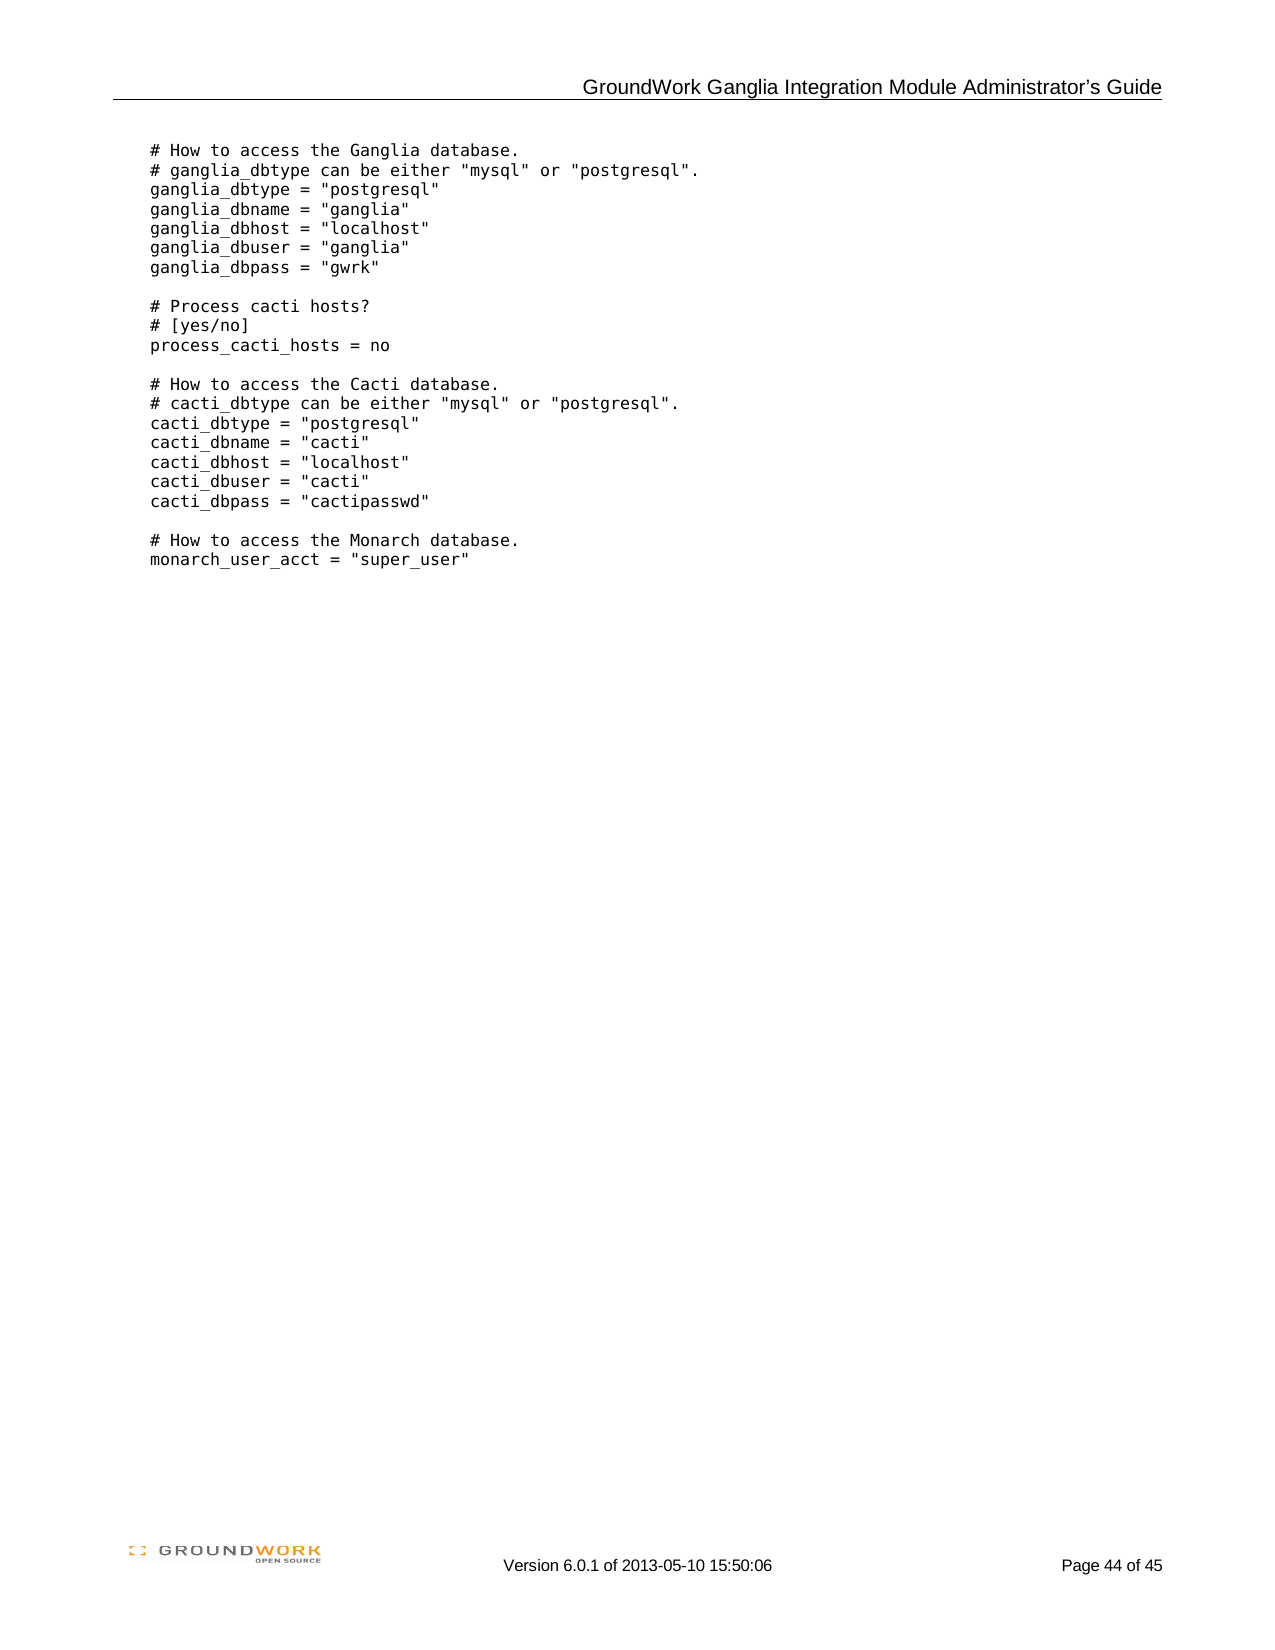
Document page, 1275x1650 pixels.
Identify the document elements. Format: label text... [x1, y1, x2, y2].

text cacti_dbname = "cacti" [150, 433, 1162, 453]
text cacti_dbpass = "cactipasswd" [150, 492, 1162, 511]
text cacti_dbuser = "cacti" [150, 472, 1162, 492]
text ganglia_dbuser = "ganglia" [150, 238, 1162, 258]
text # How to access the Cacti database. [150, 375, 1162, 394]
text ganglia_dbhost = "localhost" [150, 219, 1162, 238]
text # ganglia_dbtype can be either "mysql" or "postgresql". [150, 161, 1162, 180]
text cacti_dbhost = "localhost" [150, 453, 1162, 472]
text # How to access the Ganglia database. [150, 141, 1162, 161]
text # Process cacti hosts? [150, 297, 1162, 316]
text # How to access the Monarch database. [150, 531, 1162, 550]
text ganglia_dbpass = "gwrk" [150, 258, 1162, 277]
text # cacti_dbtype can be either "mysql" or "postgresql". [150, 394, 1162, 414]
text ganglia_dbname = "ganglia" [150, 199, 1162, 219]
text cacti_dbtype = "postgresql" [150, 414, 1162, 433]
text ganglia_dbtype = "postgresql" [150, 180, 1162, 199]
text # [yes/no] [150, 316, 1162, 336]
text monarch_user_acct = "super_user" [150, 550, 1162, 569]
picture [129, 1546, 321, 1563]
text process_cacti_hosts = no [150, 336, 1162, 355]
